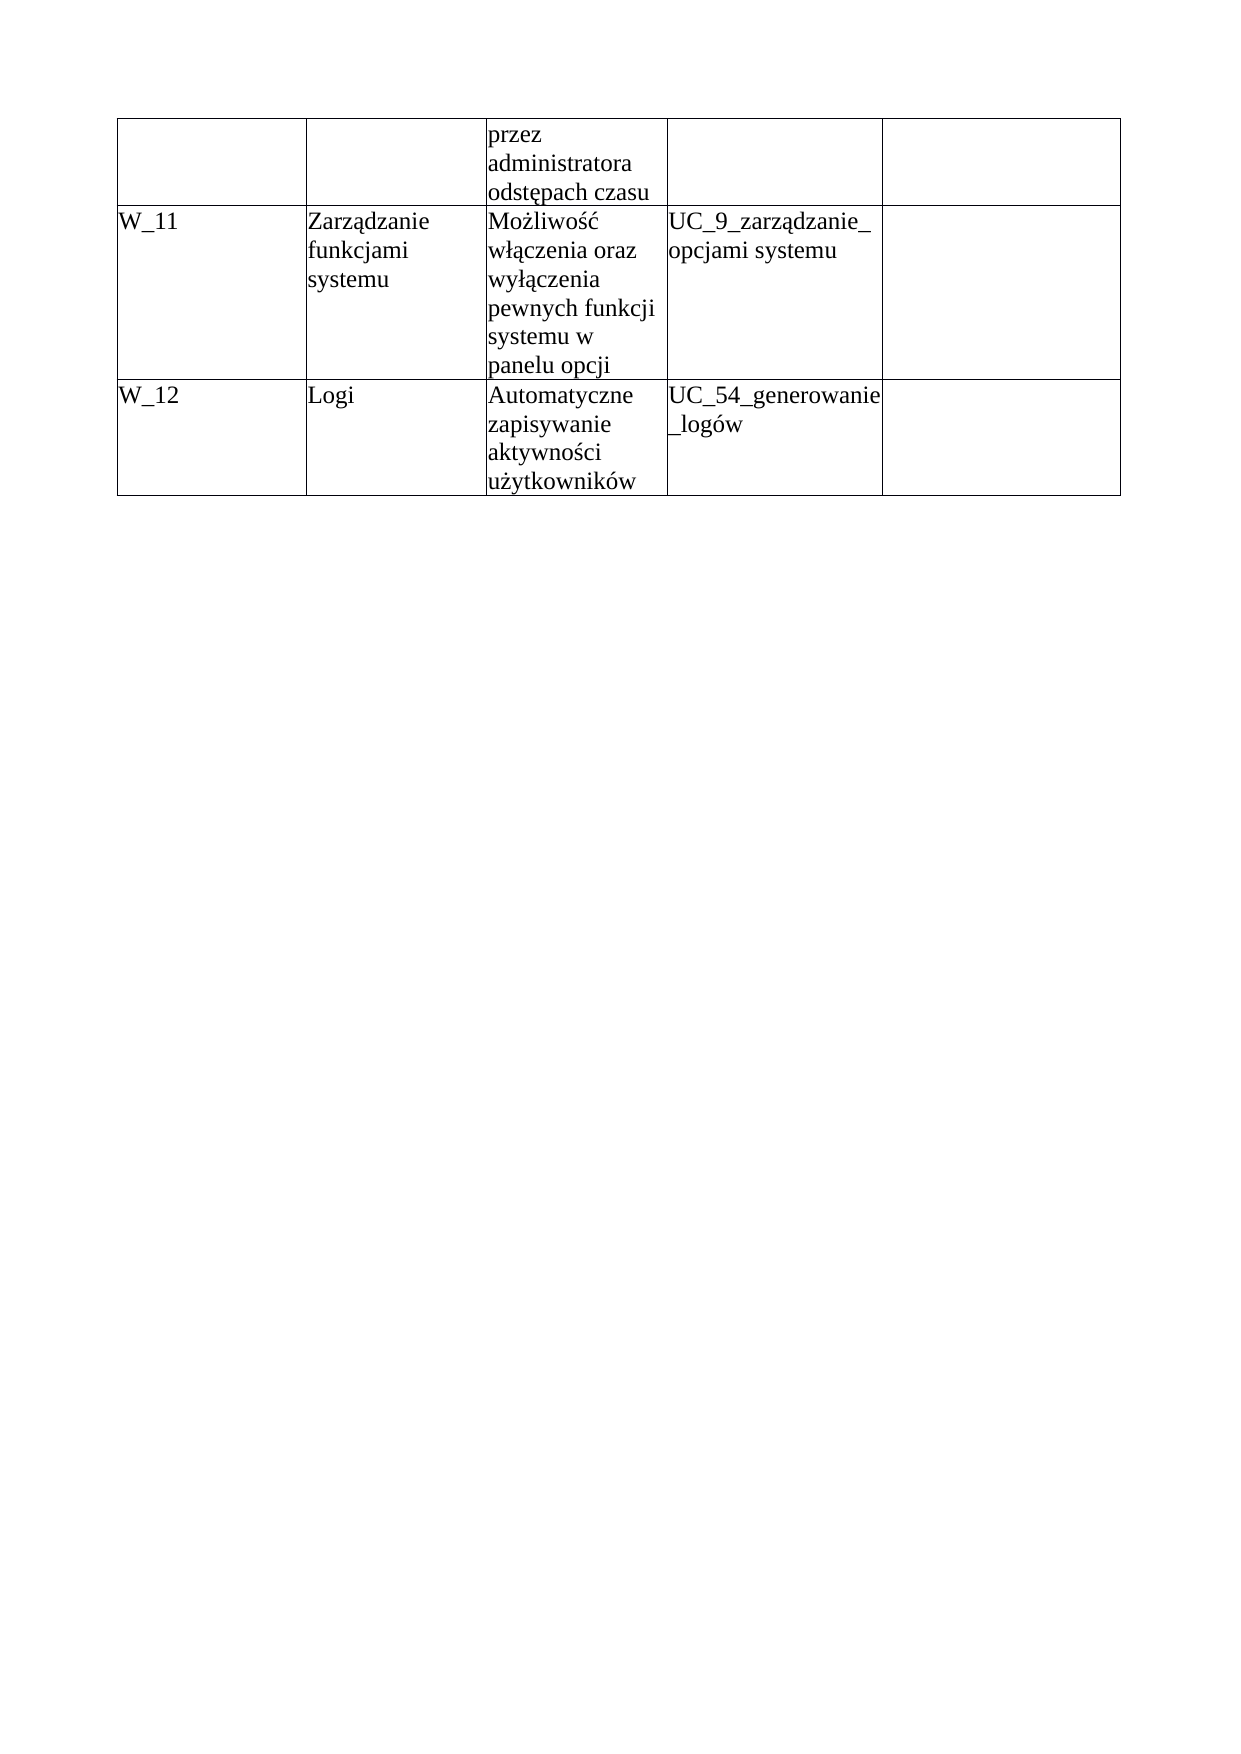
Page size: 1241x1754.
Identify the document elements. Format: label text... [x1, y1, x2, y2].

table_cell UC_9_zarządzanie_opcjami systemu [668, 206, 882, 379]
table_cell [668, 119, 882, 205]
table_cell UC_54_generowanie_logów [668, 380, 882, 495]
table_cell [118, 119, 306, 205]
table_cell [883, 119, 1120, 205]
table_cell [307, 119, 486, 205]
table_cell Możliwość włączenia oraz wyłączenia pewnych funkcji systemu w panelu opcji [487, 206, 667, 379]
table_cell [883, 206, 1120, 379]
table_cell przez administratora odstępach czasu [487, 119, 667, 205]
table_cell W_11 [118, 206, 306, 379]
table_cell W_12 [118, 380, 306, 495]
table_cell Zarządzanie funkcjami systemu [307, 206, 486, 379]
table_cell [883, 380, 1120, 495]
table_cell Automatyczne zapisywanie aktywności użytkowników [487, 380, 667, 495]
table_cell Logi [307, 380, 486, 495]
